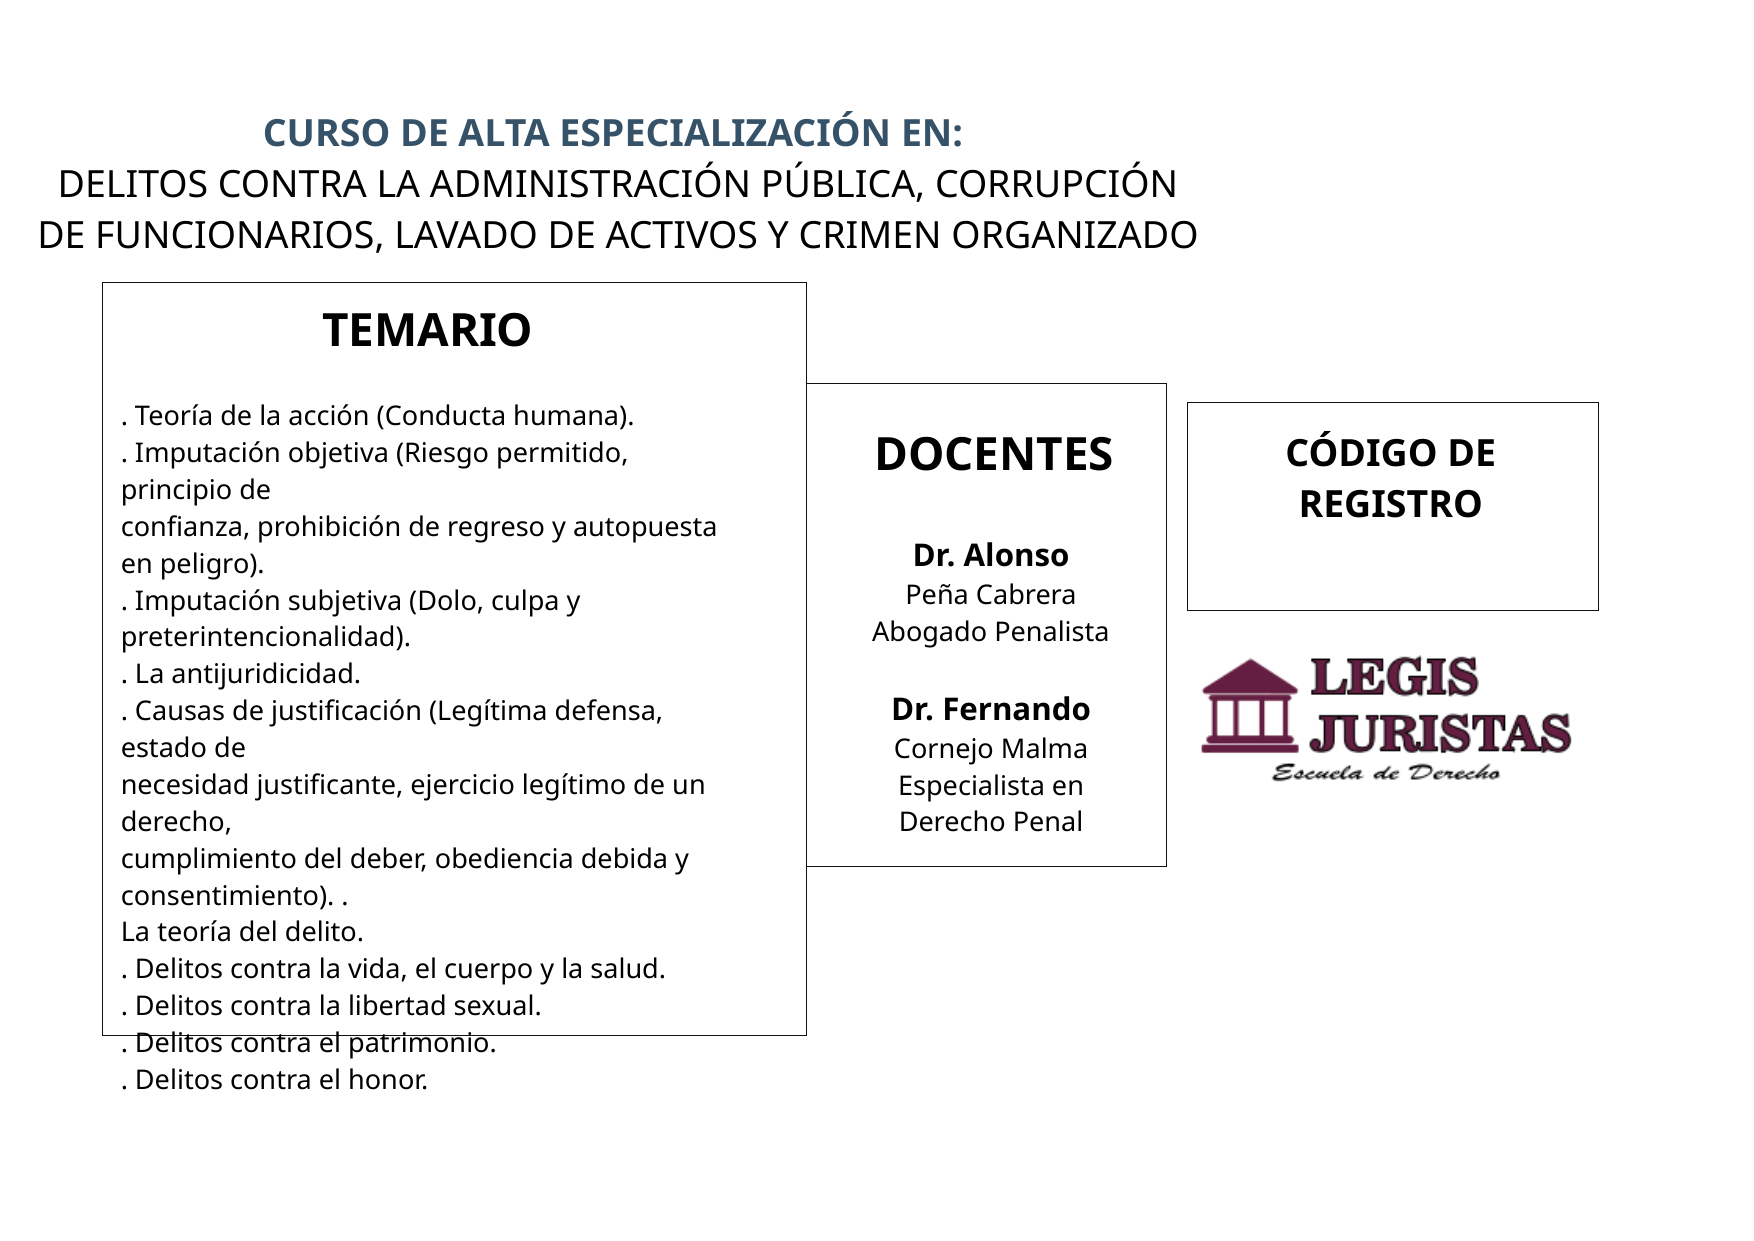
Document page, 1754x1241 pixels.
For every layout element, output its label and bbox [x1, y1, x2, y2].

picture [1167, 640, 1626, 797]
